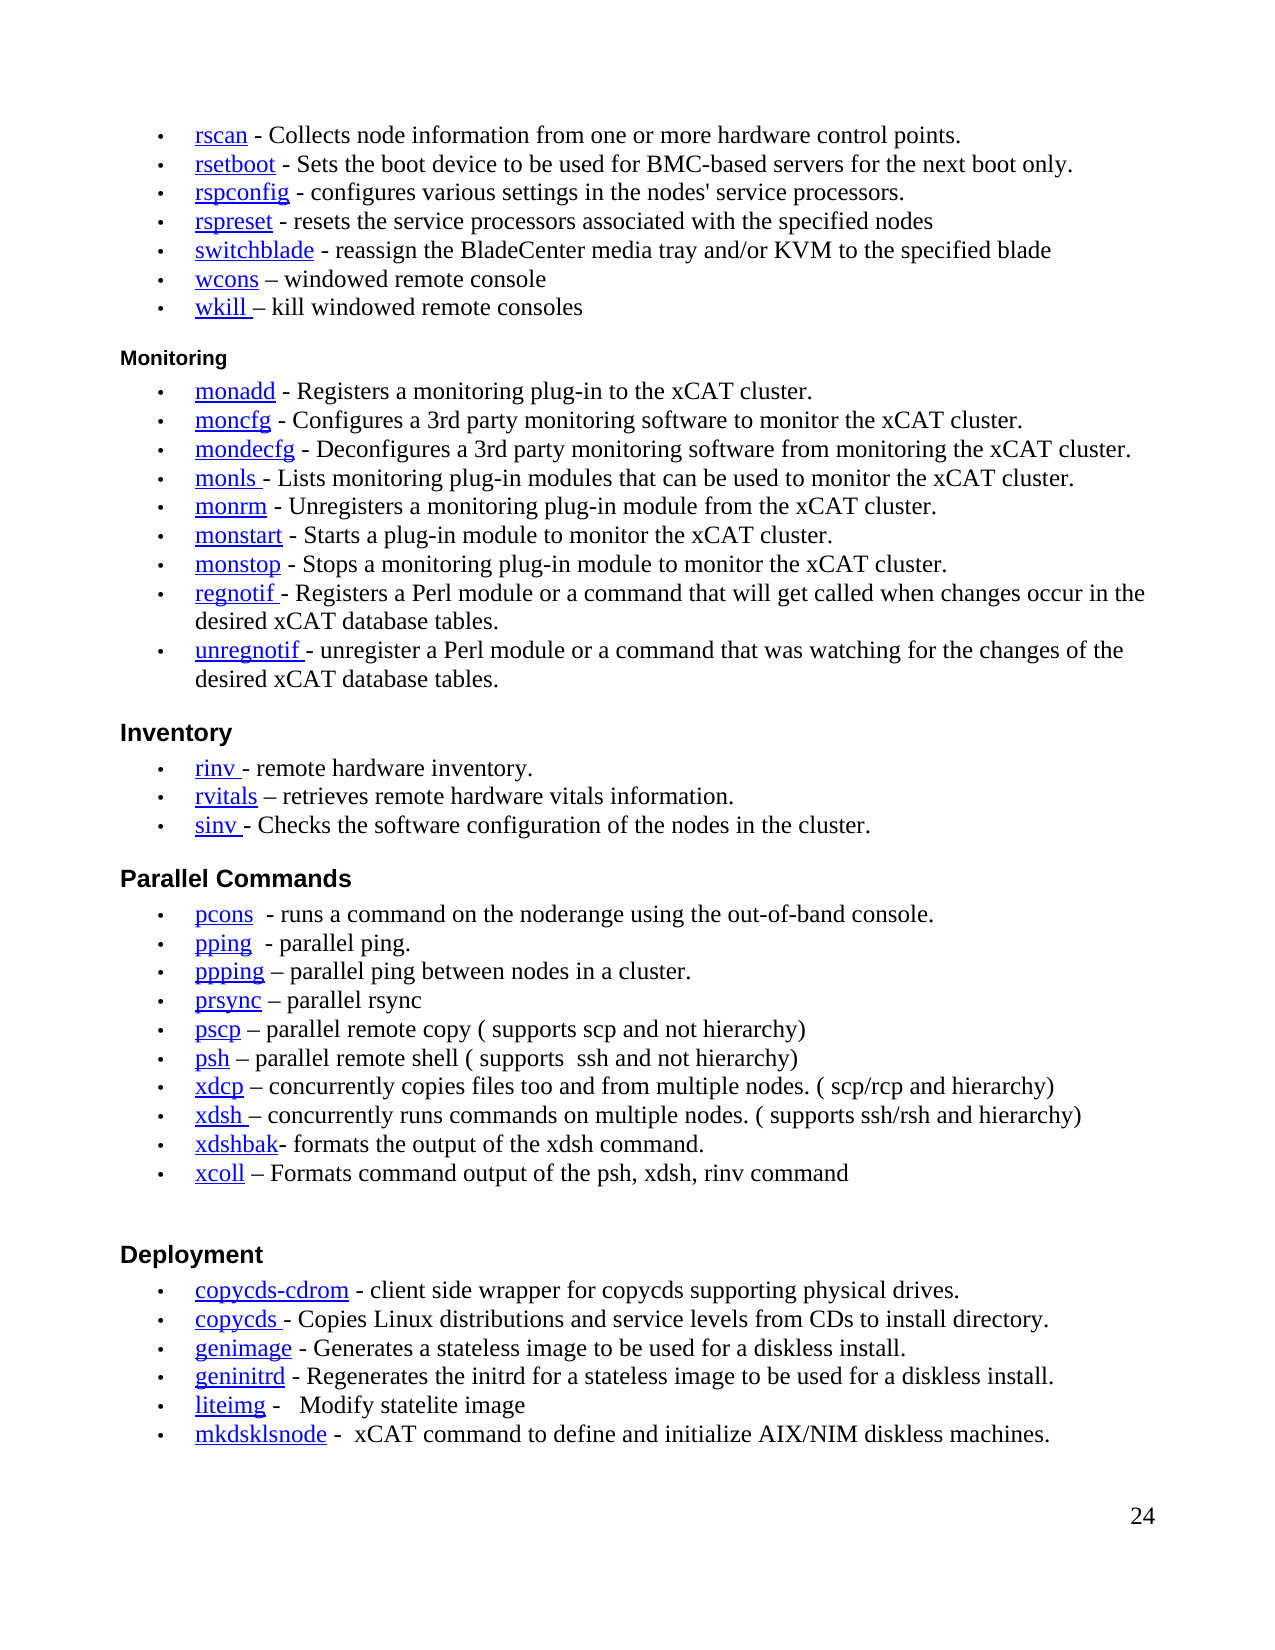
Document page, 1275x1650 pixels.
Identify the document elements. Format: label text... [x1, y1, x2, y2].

list pping - parallel ping. [157, 928, 1155, 956]
list xdshbak- formats the output of the xdsh command. [157, 1129, 1155, 1158]
list liteimg - Modify statelite image [157, 1390, 1155, 1419]
list monrm - Unregisters a monitoring plug-in module from the xCAT cluster. [157, 491, 1155, 520]
list rspconfig - configures various settings in the nodes' service processors. [157, 177, 1155, 206]
list copycds - Copies Linux distributions and service levels from CDs to install directory. [157, 1304, 1155, 1333]
list genimage - Generates a stateless image to be used for a diskless install. [157, 1333, 1155, 1361]
list pcons - runs a command on the noderange using the out-of-band console. [157, 899, 1155, 928]
list ppping – parallel ping between nodes in a cluster. [157, 956, 1155, 985]
list sinv - Checks the software configuration of the nodes in the cluster. [157, 810, 1155, 839]
list geninitrd - Regenerates the initrd for a stateless image to be used for a diskless install. [157, 1361, 1155, 1390]
list monstart - Starts a plug-in module to monitor the xCAT cluster. [157, 520, 1155, 549]
subtitle Inventory [120, 718, 1155, 746]
subtitle Parallel Commands [120, 864, 1155, 893]
list prsync – parallel rsync [157, 985, 1155, 1014]
list wcons – windowed remote console [157, 264, 1155, 292]
list monstop - Stops a monitoring plug-in module to monitor the xCAT cluster. [157, 549, 1155, 578]
list mondecfg - Deconfigures a 3rd party monitoring software from monitoring the xCAT cluster. [157, 434, 1155, 463]
list mkdsklsnode - xCAT command to define and initialize AIX/NIM diskless machines. [157, 1419, 1155, 1448]
list wkill – kill windowed remote consoles [157, 292, 1155, 321]
list regnotif - Registers a Perl module or a command that will get called when changes occur in the desired xCAT database tables. [157, 578, 1155, 635]
list xcoll – Formats command output of the psh, xdsh, rinv command [157, 1158, 1155, 1186]
list xdcp – concurrently copies files too and from multiple nodes. ( scp/rcp and hierarchy) [157, 1071, 1155, 1100]
list monls - Lists monitoring plug-in modules that can be used to monitor the xCAT cluster. [157, 463, 1155, 491]
list rinv - remote hardware inventory. [157, 753, 1155, 781]
list rspreset - resets the service processors associated with the specified nodes [157, 206, 1155, 235]
list copycds-cdrom - client side wrapper for copycds supporting physical drives. [157, 1275, 1155, 1304]
list rscan - Collects node information from one or more hardware control points. [157, 120, 1155, 149]
subtitle Deployment [120, 1240, 1155, 1269]
list moncfg - Configures a 3rd party monitoring software to monitor the xCAT cluster. [157, 405, 1155, 434]
list switchblade - reassign the BladeCenter media tray and/or KVM to the specified blade [157, 235, 1155, 264]
list pscp – parallel remote copy ( supports scp and not hierarchy) [157, 1014, 1155, 1043]
list rsetboot - Sets the boot device to be used for BMC-based servers for the next boot only. [157, 149, 1155, 177]
subtitle Monitoring [120, 346, 1155, 370]
list psh – parallel remote shell ( supports ssh and not hierarchy) [157, 1043, 1155, 1071]
list rvitals – retrieves remote hardware vitals information. [157, 781, 1155, 810]
list monadd - Registers a monitoring plug-in to the xCAT cluster. [157, 376, 1155, 405]
list unregnotif - unregister a Perl module or a command that was watching for the changes of the desired xCAT database tables. [157, 635, 1155, 693]
list xdsh – concurrently runs commands on multiple nodes. ( supports ssh/rsh and hierarchy) [157, 1100, 1155, 1129]
